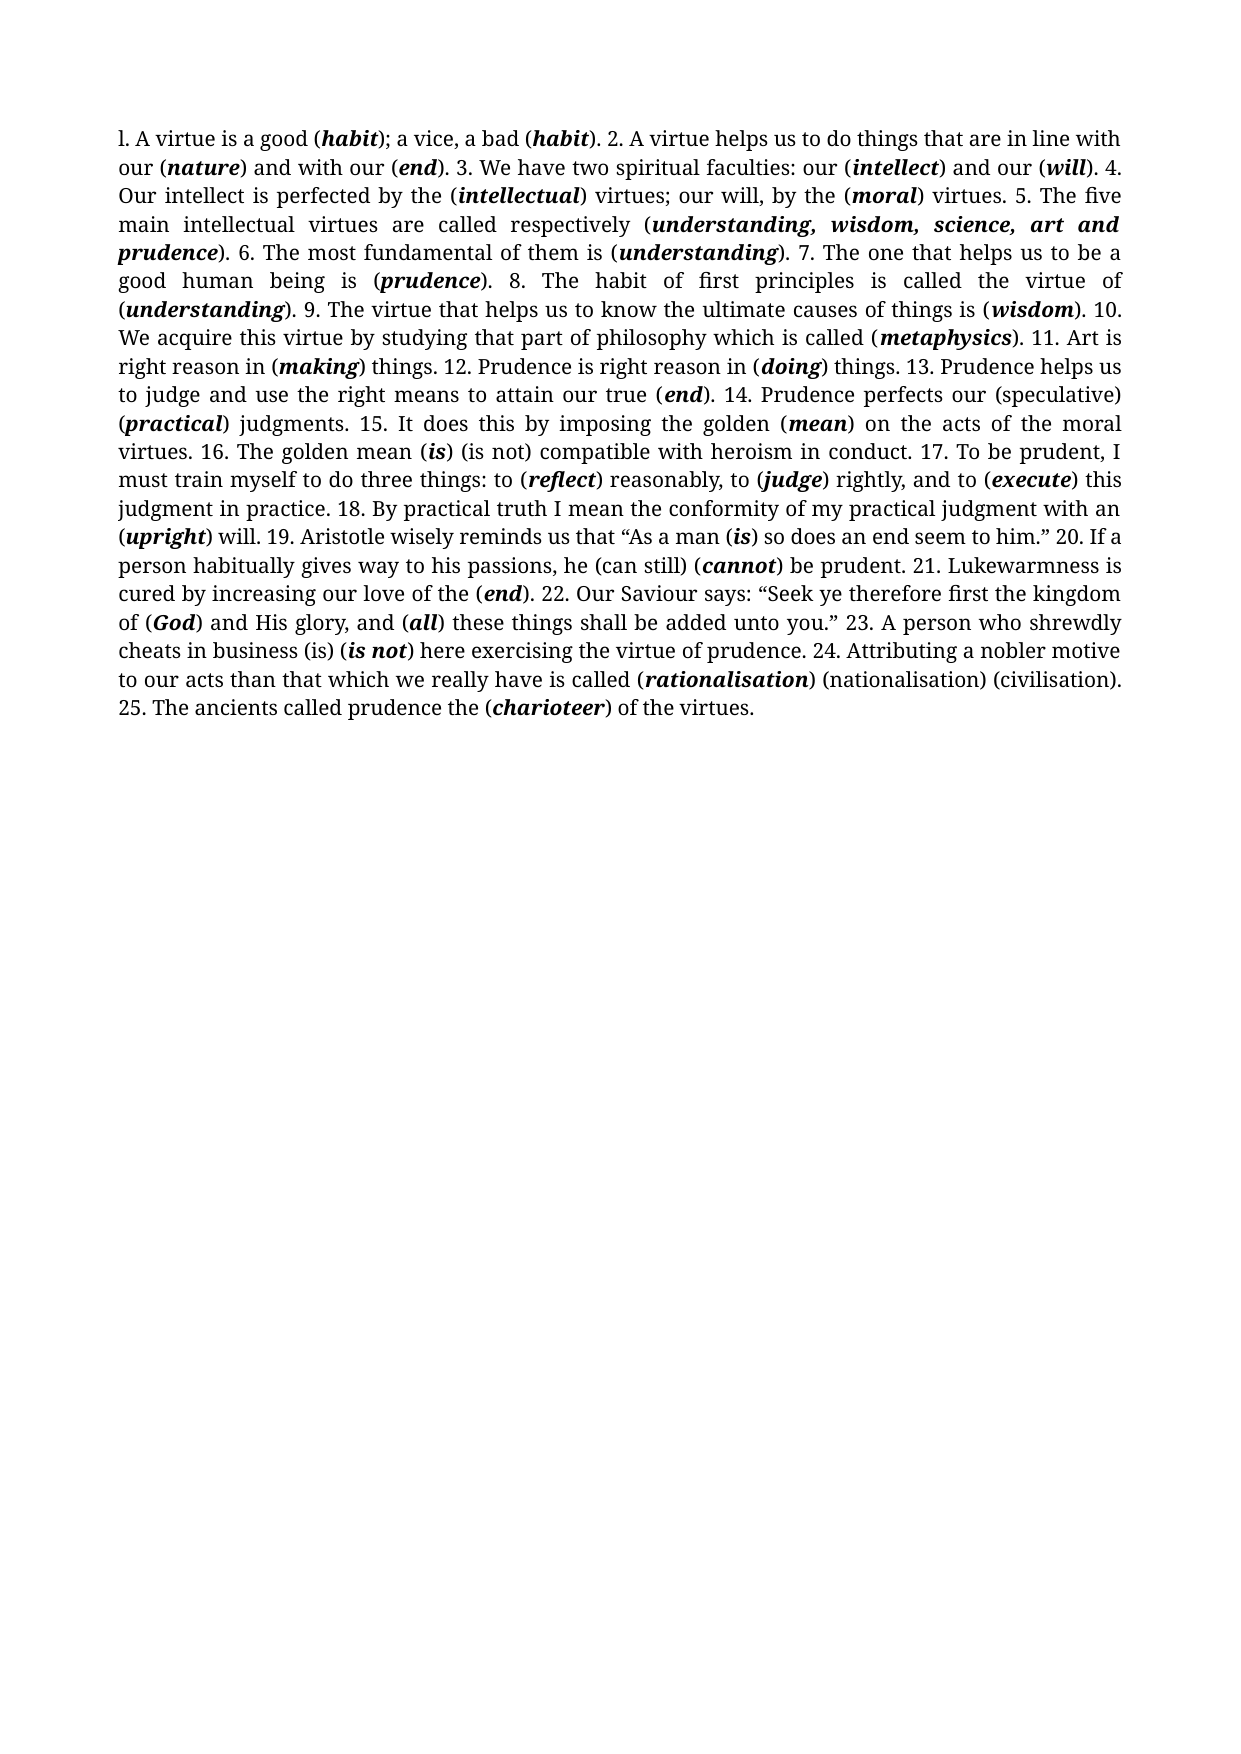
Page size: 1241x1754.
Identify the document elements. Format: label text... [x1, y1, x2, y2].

text l. A virtue is a good (habit); a vice, a bad (habit). 2. A virtue helps us to do things that are in line with our (nature) and with our (end). 3. We have two spiritual faculties: our (intellect) and our (will). 4. Our intellect is perfected by the (intellectual) virtues; our will, by the (moral) virtues. 5. The five main intellectual virtues are called respectively (understanding, wisdom, science, art and prudence). 6. The most fundamental of them is (understanding). 7. The one that helps us to be a good human being is (prudence). 8. The habit of first principles is called the virtue of (understanding). 9. The virtue that helps us to know the ultimate causes of things is (wisdom). 10. We acquire this virtue by studying that part of philosophy which is called (metaphysics). 11. Art is right reason in (making) things. 12. Prudence is right reason in (doing) things. 13. Prudence helps us to judge and use the right means to attain our true (end). 14. Prudence perfects our (speculative) (practical) judgments. 15. It does this by imposing the golden (mean) on the acts of the moral virtues. 16. The golden mean (is) (is not) compatible with heroism in conduct. 17. To be prudent, I must train myself to do three things: to (reflect) reasonably, to (judge) rightly, and to (execute) this judgment in practice. 18. By practical truth I mean the conformity of my practical judgment with an (upright) will. 19. Aristotle wisely reminds us that “As a man (is) so does an end seem to him.” 20. If a person habitually gives way to his passions, he (can still) (cannot) be prudent. 21. Lukewarmness is cured by increasing our love of the (end). 22. Our Saviour says: “Seek ye therefore first the kingdom of (God) and His glory, and (all) these things shall be added unto you.” 23. A person who shrewdly cheats in business (is) (is not) here exercising the virtue of prudence. 24. Attributing a nobler motive to our acts than that which we really have is called (rationalisation) (nationalisation) (civilisation). 25. The ancients called prudence the (charioteer) of the virtues. [118, 124, 1122, 722]
